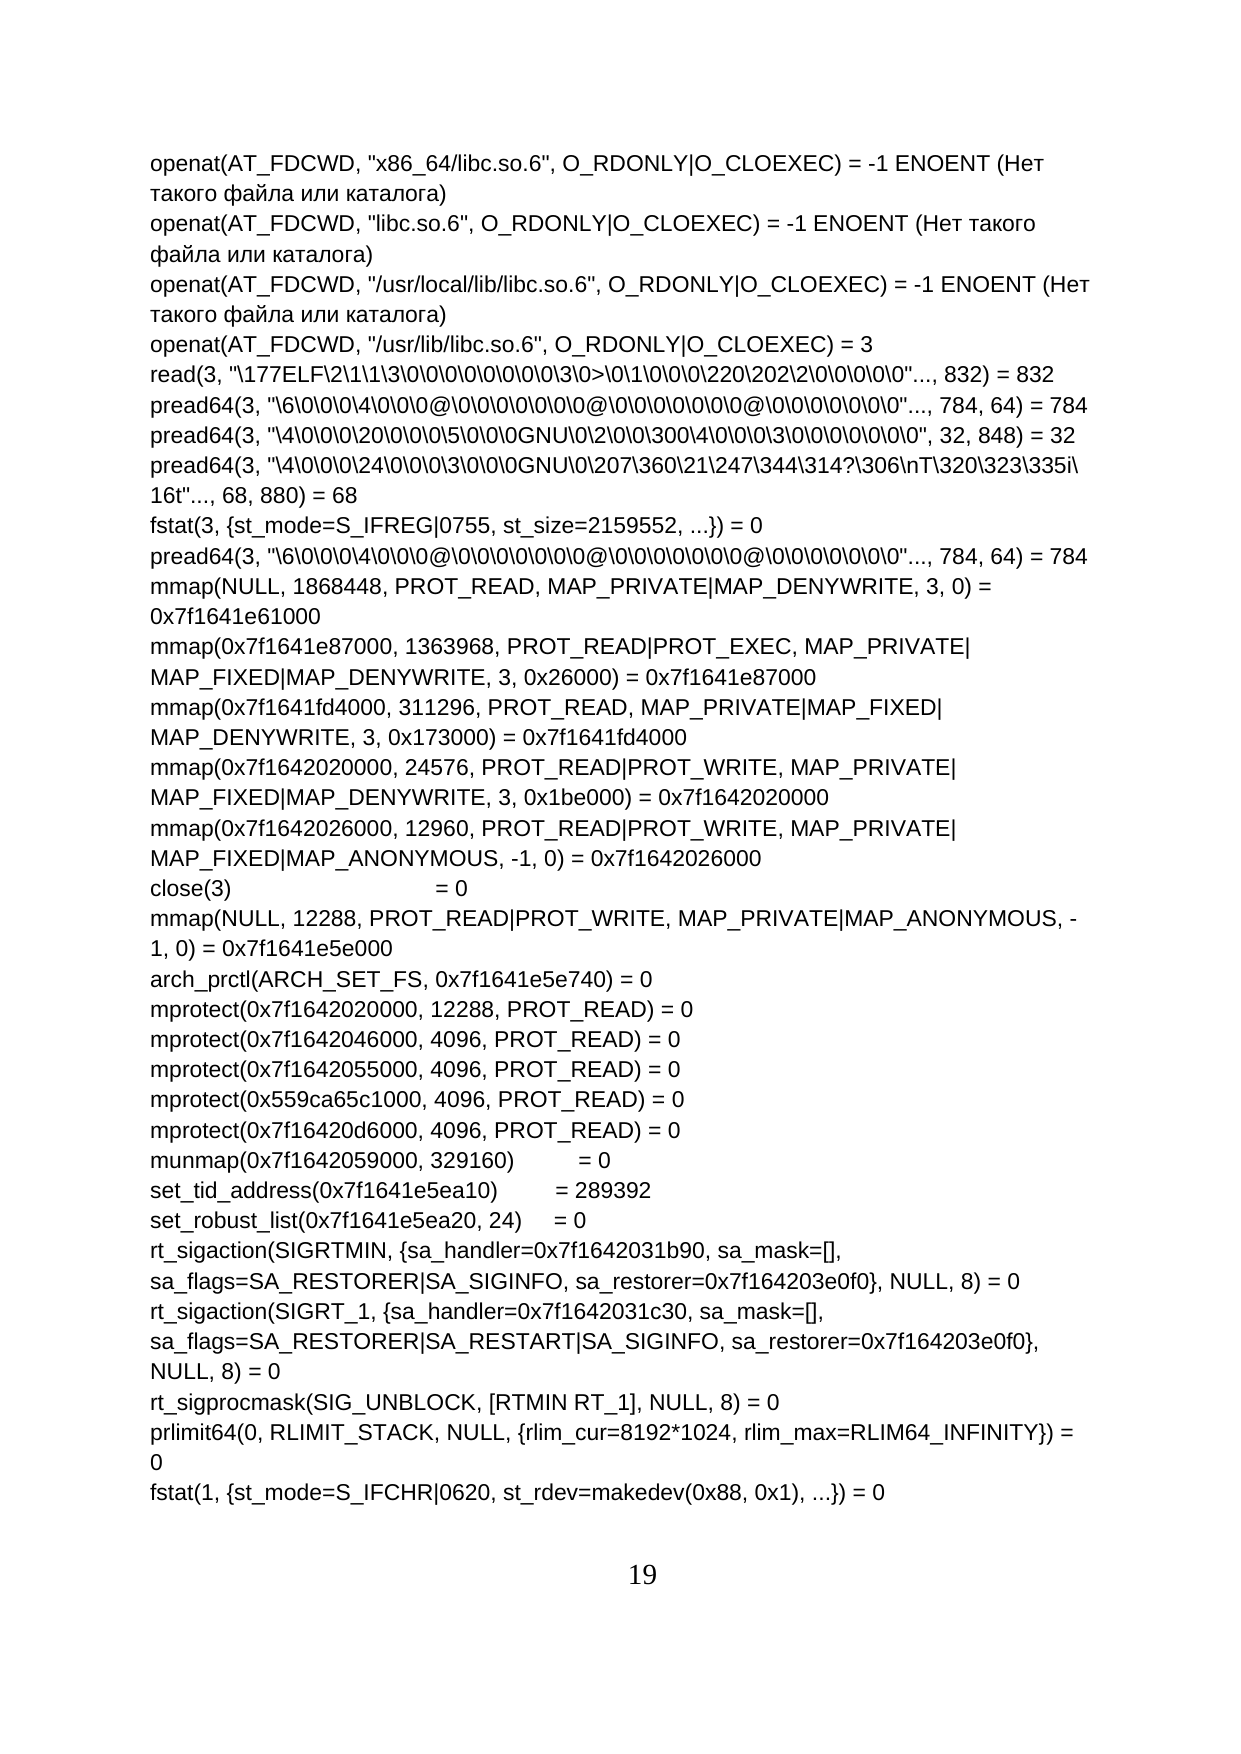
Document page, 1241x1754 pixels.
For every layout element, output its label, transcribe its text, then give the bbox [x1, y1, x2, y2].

text read(3, "\177ELF\2\1\1\3\0\0\0\0\0\0\0\0\3\0>\0\1\0\0\0\220\202\2\0\0\0\0\0"..., 832) = 832 [150, 361, 1091, 388]
text mprotect(0x559ca65c1000, 4096, PROT_READ) = 0 [150, 1086, 1091, 1113]
text pread64(3, "\4\0\0\0\24\0\0\0\3\0\0\0GNU\0\207\360\21\247\344\314?\306\nT\320\323\335i\16t"..., 68, 880) = 68 [150, 452, 1091, 509]
text openat(AT_FDCWD, "libc.so.6", O_RDONLY|O_CLOEXEC) = -1 ENOENT (Нет такого файла или каталога) [150, 210, 1091, 267]
text mprotect(0x7f1642055000, 4096, PROT_READ) = 0 [150, 1056, 1091, 1083]
text mmap(0x7f1641e87000, 1363968, PROT_READ|PROT_EXEC, MAP_PRIVATE|MAP_FIXED|MAP_DENYWRITE, 3, 0x26000) = 0x7f1641e87000 [150, 633, 1091, 690]
text pread64(3, "\6\0\0\0\4\0\0\0@\0\0\0\0\0\0\0@\0\0\0\0\0\0\0@\0\0\0\0\0\0\0"..., 784, 64) = 784 [150, 392, 1091, 418]
text mmap(NULL, 1868448, PROT_READ, MAP_PRIVATE|MAP_DENYWRITE, 3, 0) = 0x7f1641e61000 [150, 573, 1091, 629]
text mprotect(0x7f1642020000, 12288, PROT_READ) = 0 [150, 996, 1091, 1022]
text mmap(0x7f1641fd4000, 311296, PROT_READ, MAP_PRIVATE|MAP_FIXED|MAP_DENYWRITE, 3, 0x173000) = 0x7f1641fd4000 [150, 694, 1091, 750]
text pread64(3, "\4\0\0\0\20\0\0\0\5\0\0\0GNU\0\2\0\0\300\4\0\0\0\3\0\0\0\0\0\0\0", 32, 848) = 32 [150, 422, 1091, 448]
text mprotect(0x7f1642046000, 4096, PROT_READ) = 0 [150, 1026, 1091, 1052]
text mmap(0x7f1642020000, 24576, PROT_READ|PROT_WRITE, MAP_PRIVATE|MAP_FIXED|MAP_DENYWRITE, 3, 0x1be000) = 0x7f1642020000 [150, 754, 1091, 811]
text rt_sigaction(SIGRT_1, {sa_handler=0x7f1642031c30, sa_mask=[], sa_flags=SA_RESTORER|SA_RESTART|SA_SIGINFO, sa_restorer=0x7f164203e0f0}, NULL, 8) = 0 [150, 1298, 1091, 1385]
text set_robust_list(0x7f1641e5ea20, 24) = 0 [150, 1207, 1091, 1234]
text fstat(1, {st_mode=S_IFCHR|0620, st_rdev=makedev(0x88, 0x1), ...}) = 0 [150, 1479, 1091, 1506]
text pread64(3, "\6\0\0\0\4\0\0\0@\0\0\0\0\0\0\0@\0\0\0\0\0\0\0@\0\0\0\0\0\0\0"..., 784, 64) = 784 [150, 543, 1091, 569]
text fstat(3, {st_mode=S_IFREG|0755, st_size=2159552, ...}) = 0 [150, 512, 1091, 539]
text munmap(0x7f1642059000, 329160) = 0 [150, 1147, 1091, 1173]
text mmap(0x7f1642026000, 12960, PROT_READ|PROT_WRITE, MAP_PRIVATE|MAP_FIXED|MAP_ANONYMOUS, -1, 0) = 0x7f1642026000 [150, 814, 1091, 871]
text openat(AT_FDCWD, "x86_64/libc.so.6", O_RDONLY|O_CLOEXEC) = -1 ENOENT (Нет такого файла или каталога) [150, 150, 1091, 207]
text set_tid_address(0x7f1641e5ea10) = 289392 [150, 1177, 1091, 1203]
text rt_sigprocmask(SIG_UNBLOCK, [RTMIN RT_1], NULL, 8) = 0 [150, 1388, 1091, 1415]
text close(3) = 0 [150, 875, 1091, 901]
text prlimit64(0, RLIMIT_STACK, NULL, {rlim_cur=8192*1024, rlim_max=RLIM64_INFINITY}) = 0 [150, 1419, 1091, 1475]
text arch_prctl(ARCH_SET_FS, 0x7f1641e5e740) = 0 [150, 966, 1091, 992]
text mmap(NULL, 12288, PROT_READ|PROT_WRITE, MAP_PRIVATE|MAP_ANONYMOUS, -1, 0) = 0x7f1641e5e000 [150, 905, 1091, 962]
text rt_sigaction(SIGRTMIN, {sa_handler=0x7f1642031b90, sa_mask=[], sa_flags=SA_RESTORER|SA_SIGINFO, sa_restorer=0x7f164203e0f0}, NULL, 8) = 0 [150, 1237, 1091, 1294]
text mprotect(0x7f16420d6000, 4096, PROT_READ) = 0 [150, 1117, 1091, 1143]
text openat(AT_FDCWD, "/usr/local/lib/libc.so.6", O_RDONLY|O_CLOEXEC) = -1 ENOENT (Нет такого файла или каталога) [150, 271, 1091, 327]
text openat(AT_FDCWD, "/usr/lib/libc.so.6", O_RDONLY|O_CLOEXEC) = 3 [150, 331, 1091, 358]
